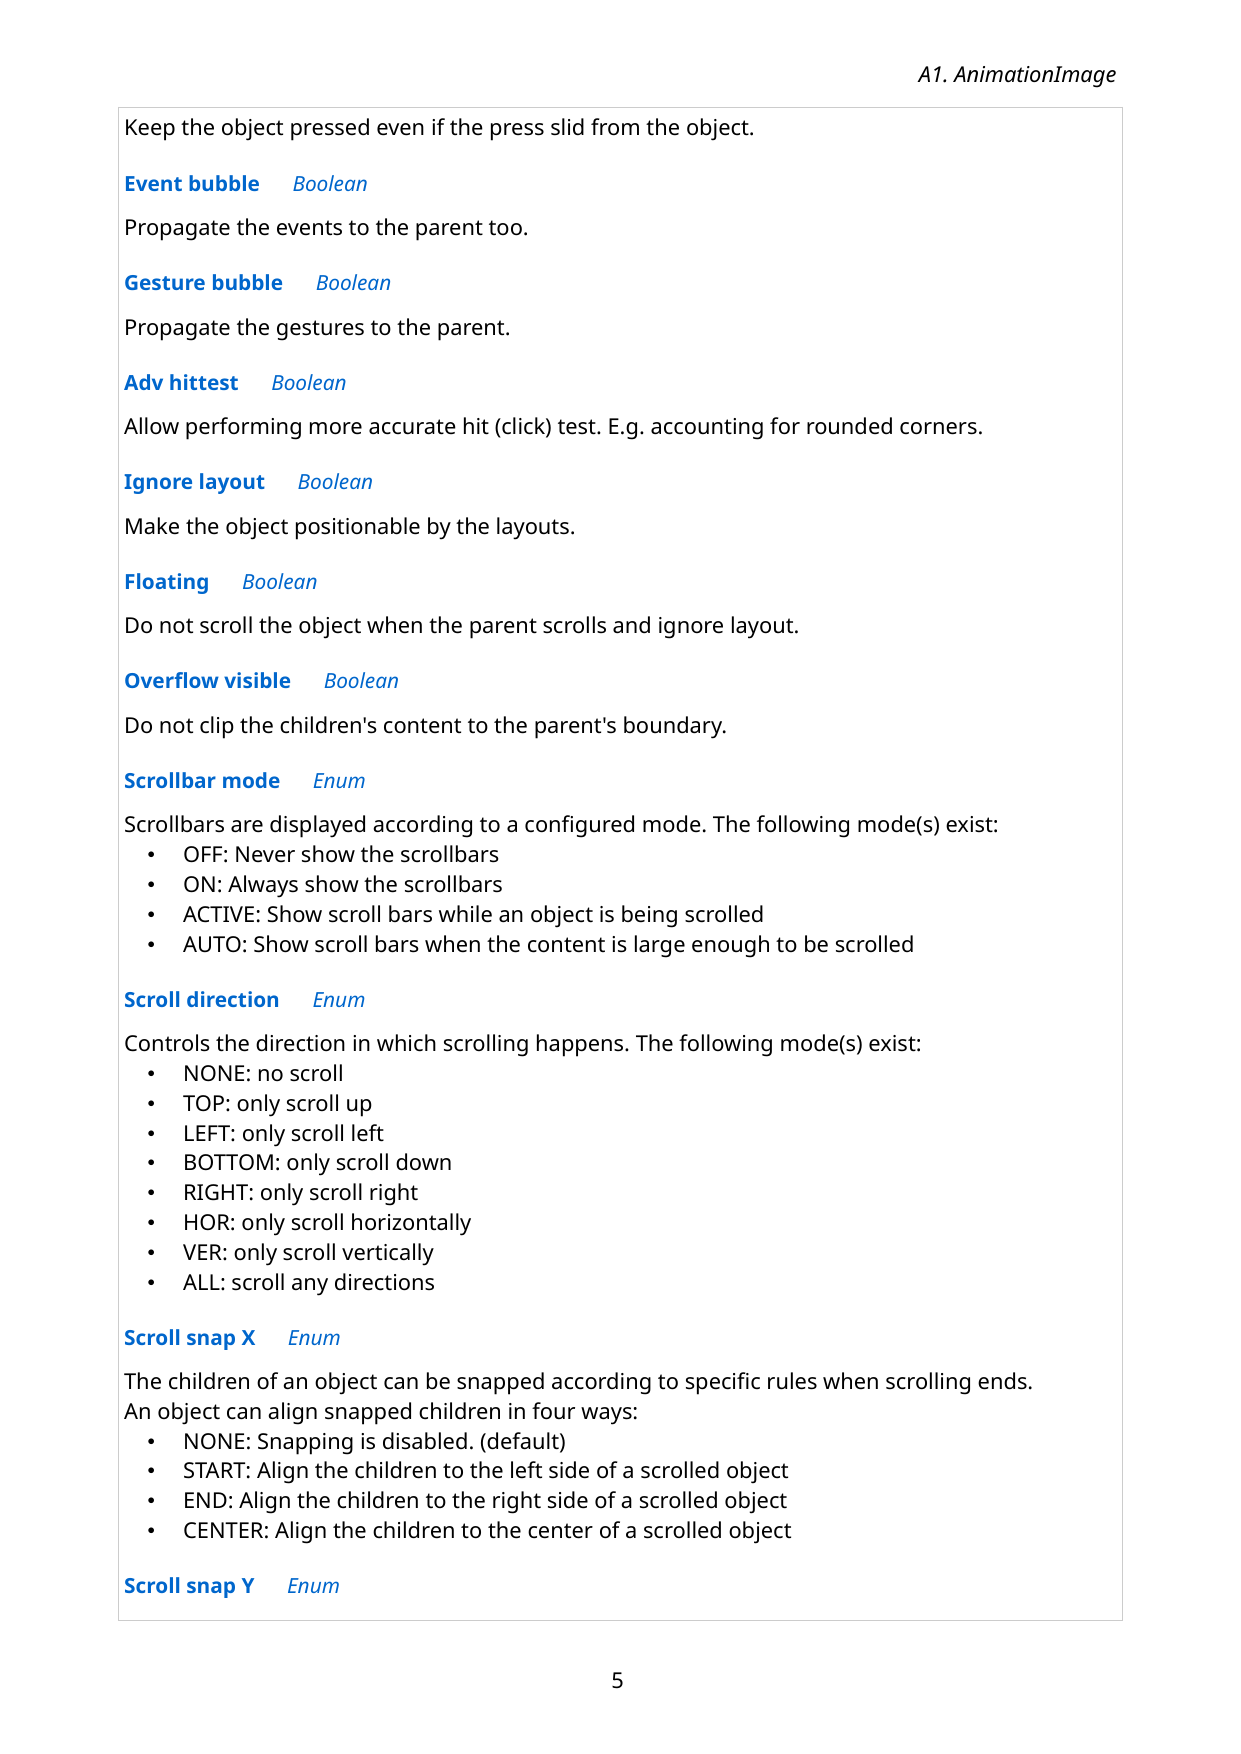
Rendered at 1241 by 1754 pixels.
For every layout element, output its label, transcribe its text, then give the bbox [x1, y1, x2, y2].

table_cell Keep the object pressed even if the press slid from the object. Event bubble Boolean Propagate the events to the parent too. Gesture bubble Boolean Propagate the gestures to the parent. Adv hittest Boolean Allow performing more accurate hit (click) test. E.g. accounting for rounded corners. Ignore layout Boolean Make the object positionable by the layouts. Floating Boolean Do not scroll the object when the parent scrolls and ignore layout. Overflow visible Boolean Do not clip the children's content to the parent's boundary. Scrollbar mode Enum Scrollbars are displayed according to a configured mode. The following mode(s) exist: OFF: Never show the scrollbars ON: Always show the scrollbars ACTIVE: Show scroll bars while an object is being scrolled AUTO: Show scroll bars when the content is large enough to be scrolled Scroll direction Enum Controls the direction in which scrolling happens. The following mode(s) exist: NONE: no scroll TOP: only scroll up LEFT: only scroll left BOTTOM: only scroll down RIGHT: only scroll right HOR: only scroll horizontally VER: only scroll vertically ALL: scroll any directions Scroll snap X Enum The children of an object can be snapped according to specific rules when scrolling ends. An object can align snapped children in four ways: NONE: Snapping is disabled. (default) START: Align the children to the left side of a scrolled object END: Align the children to the right side of a scrolled object CENTER: Align the children to the center of a scrolled object Scroll snap Y Enum [119, 108, 1122, 1620]
